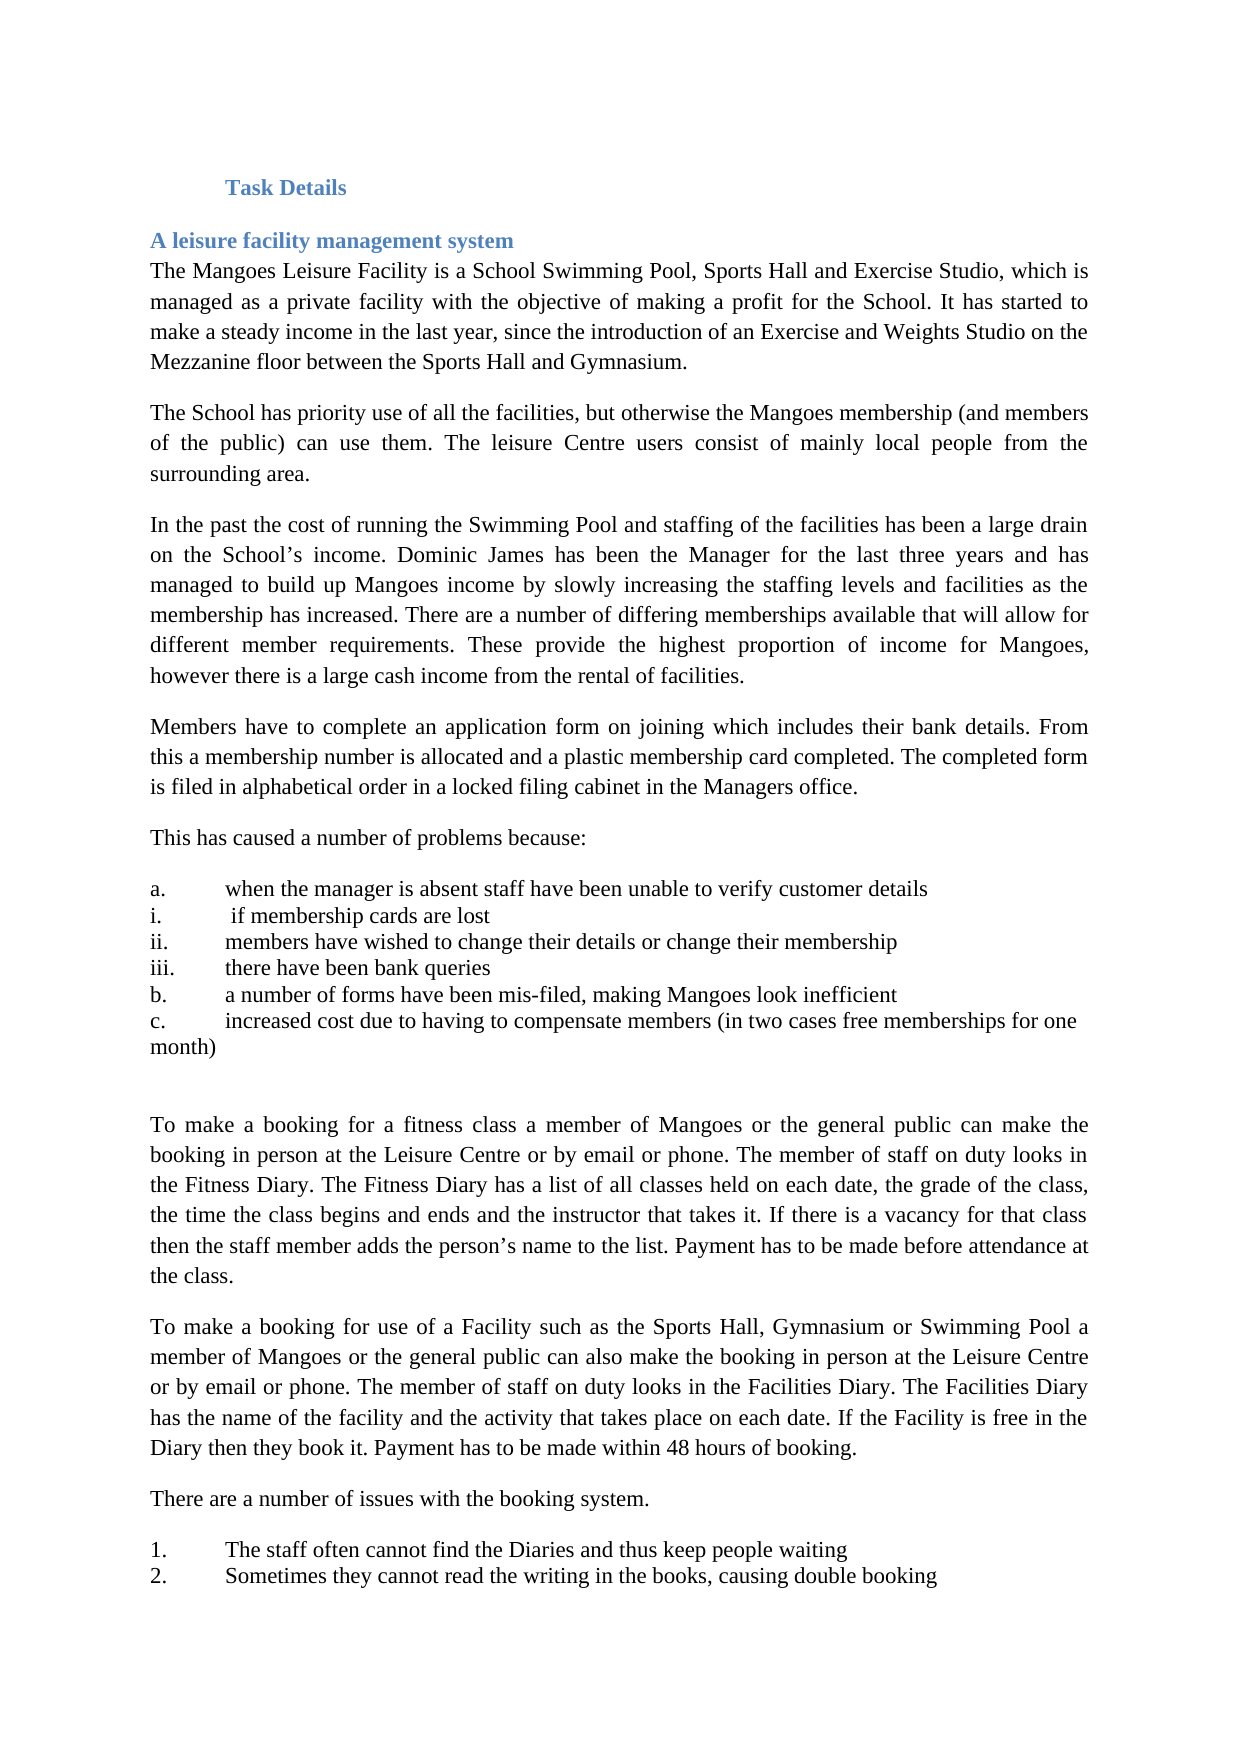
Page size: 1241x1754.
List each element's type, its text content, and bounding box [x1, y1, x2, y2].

subtitle A leisure facility management system [150, 227, 1090, 254]
text Members have to complete an application form on joining which includes their bank details. From this a membership number is allocated and a plastic membership card completed. The completed form is filed in alphabetical order in a locked filing cabinet in the Managers office. [150, 713, 1090, 799]
text There are a number of issues with the booking system. [150, 1485, 1090, 1511]
text i. if membership cards are lost [150, 902, 1090, 928]
text The Mangoes Leisure Facility is a School Swimming Pool, Sports Hall and Exercise Studio, which is managed as a private facility with the objective of making a profit for the School. It has started to make a steady income in the last year, since the introduction of an Exercise and Weights Studio on the Mezzanine floor between the Sports Hall and Gymnasium. [150, 258, 1090, 374]
text c. increased cost due to having to compensate members (in two cases free memberships for one month) [150, 1007, 1090, 1060]
text b. a number of forms have been mis-filed, making Mangoes look inefficient [150, 981, 1090, 1007]
text 2. Sometimes they cannot read the writing in the books, causing double booking [150, 1562, 1090, 1588]
text To make a booking for use of a Facility such as the Sports Hall, Gymnasium or Swimming Pool a member of Mangoes or the general public can also make the booking in person at the Leisure Centre or by email or phone. The member of staff on duty looks in the Facilities Diary. The Facilities Diary has the name of the facility and the activity that takes place on each date. If the Facility is free in the Diary then they book it. Payment has to be made within 48 hours of booking. [150, 1313, 1090, 1460]
text The School has priority use of all the facilities, but otherwise the Mangoes membership (and members of the public) can use them. The leisure Centre users consist of mainly local people from the surrounding area. [150, 399, 1090, 486]
text a. when the manager is absent staff have been unable to verify customer details [150, 875, 1090, 902]
subtitle Task Details [150, 171, 1090, 202]
text ii. members have wished to change their details or change their membership [150, 928, 1090, 954]
text 1. The staff often cannot find the Diaries and thus keep people waiting [150, 1536, 1090, 1562]
text To make a booking for a fitness class a member of Mangoes or the general public can make the booking in person at the Leisure Centre or by email or phone. The member of staff on duty looks in the Fitness Diary. The Fitness Diary has a list of all classes held on each date, the grade of the class, the time the class begins and ends and the instructor that takes it. If there is a vacancy for that class then the staff member adds the person’s name to the list. Payment has to be made before attendance at the class. [150, 1111, 1090, 1288]
text This has caused a number of problems because: [150, 824, 1090, 851]
text iii. there have been bank queries [150, 954, 1090, 981]
text In the past the cost of running the Swimming Pool and staffing of the facilities has been a large drain on the School’s income. Dominic James has been the Manager for the last three years and has managed to build up Mangoes income by slowly increasing the staffing levels and facilities as the membership has increased. There are a number of differing memberships available that will allow for different member requirements. These provide the highest proportion of income for Mangoes, however there is a large cash income from the rental of facilities. [150, 511, 1090, 688]
